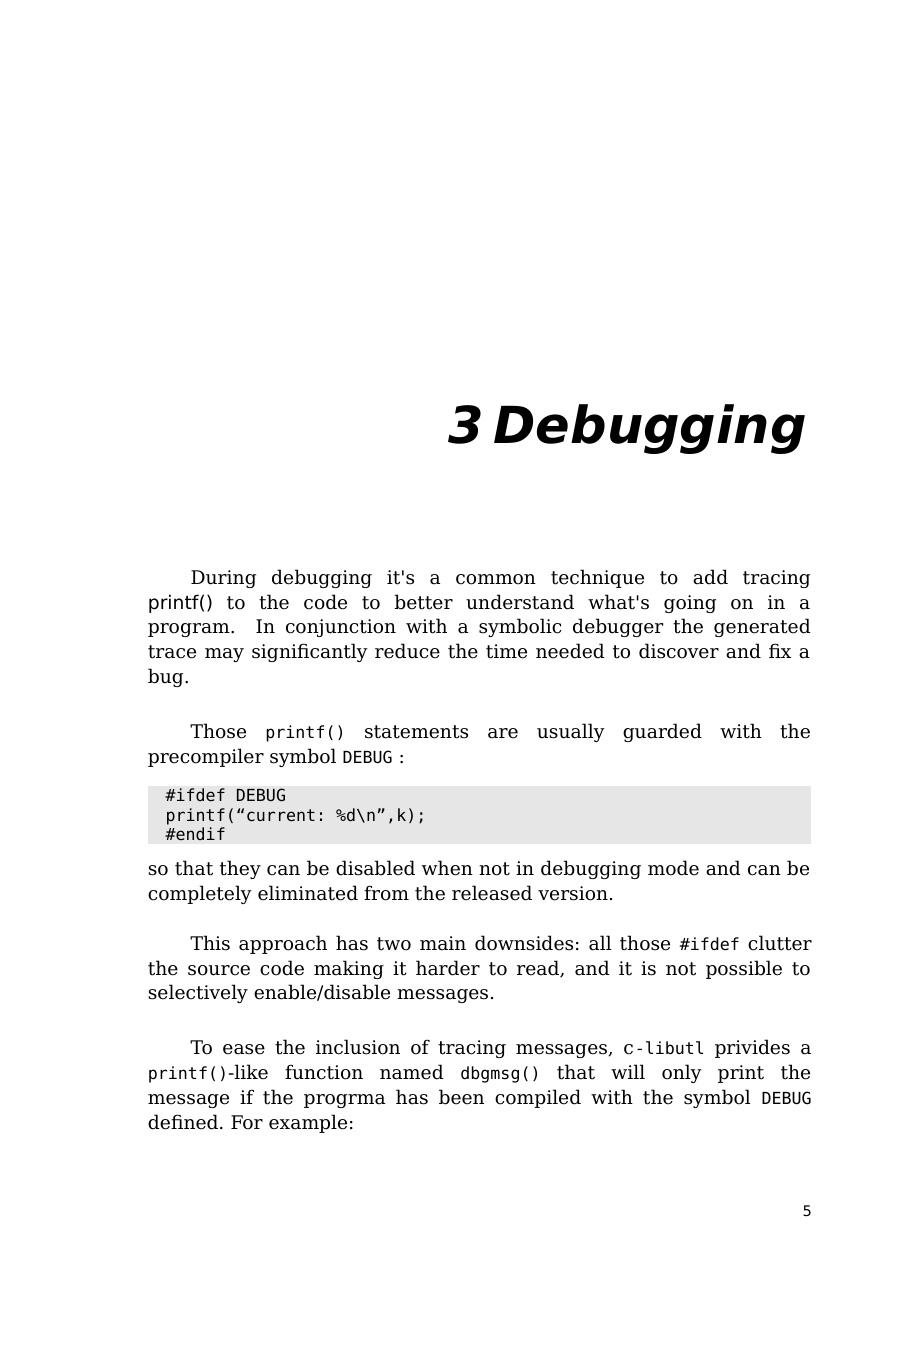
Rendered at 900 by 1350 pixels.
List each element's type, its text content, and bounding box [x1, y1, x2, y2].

text #ifdef DEBUG [148, 786, 811, 805]
text During debugging it's a common technique to add tracing printf() to the code to better understand what's going on in a program. In conjunction with a symbolic debugger the generated trace may significantly reduce the time needed to discover and fix a bug. [148, 567, 811, 688]
text printf(“current: %d\n”,k); [148, 805, 811, 825]
text Those printf() statements are usually guarded with the precompiler symbol DEBUG : [148, 721, 811, 768]
text To ease the inclusion of tracing messages, c-libutl privides a printf()-like function named dbgmsg() that will only print the message if the progrma has been compiled with the symbol DEBUG defined. For example: [148, 1037, 811, 1134]
text This approach has two main downsides: all those #ifdef clutter the source code making it harder to read, and it is not possible to selectively enable/disable messages. [148, 933, 811, 1004]
text #endif [148, 825, 811, 844]
subtitle Debugging [148, 396, 811, 455]
text so that they can be disabled when not in debugging mode and can be completely eliminated from the released version. [148, 858, 811, 905]
